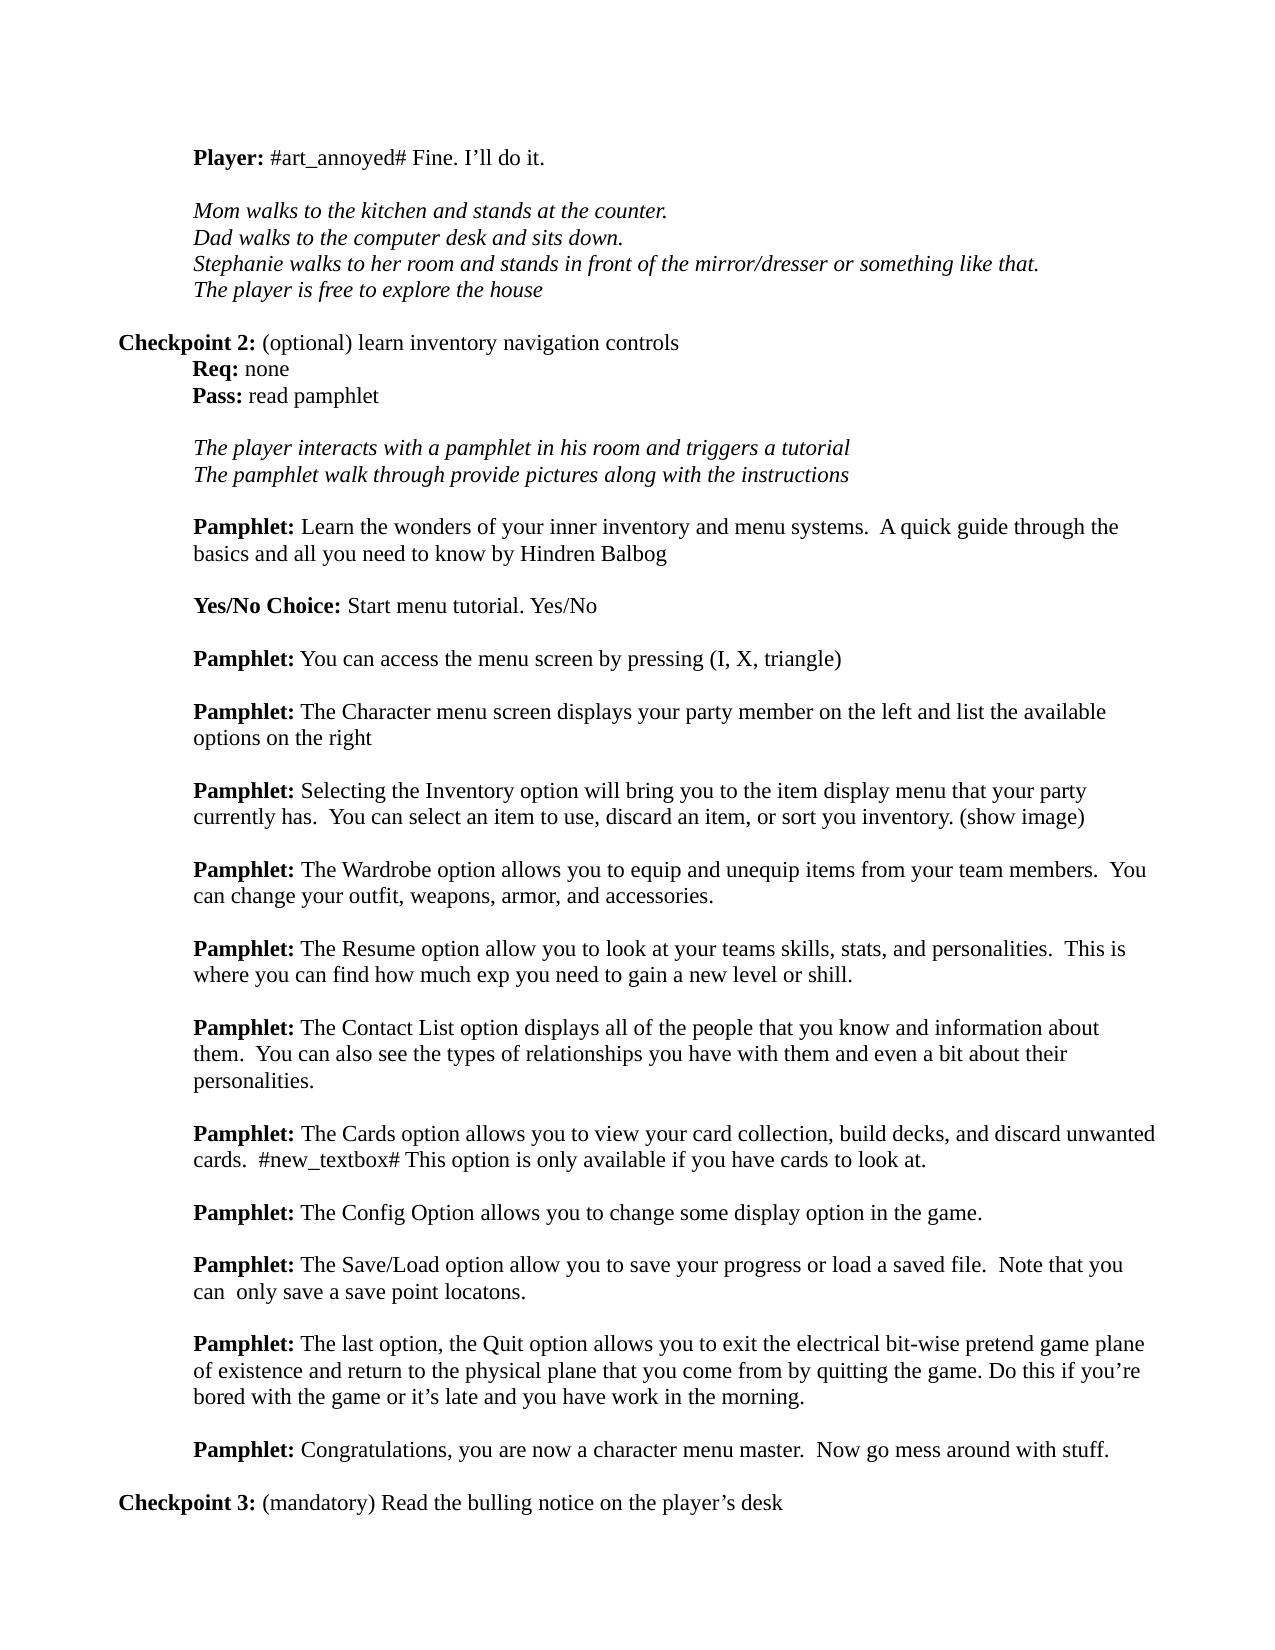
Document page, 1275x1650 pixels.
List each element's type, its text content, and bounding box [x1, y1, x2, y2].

text The player interacts with a pamphlet in his room and triggers a tutorial [193, 434, 1157, 461]
text The pamphlet walk through provide pictures along with the instructions [193, 461, 1157, 487]
text Pamphlet: The Config Option allows you to change some display option in the game. [193, 1199, 1157, 1225]
text Yes/No Choice: Start menu tutorial. Yes/No [193, 592, 1157, 619]
text Mom walks to the kitchen and stands at the counter. [193, 197, 1157, 223]
text Pamphlet: Selecting the Inventory option will bring you to the item display menu that your party currently has. You can select an item to use, discard an item, or sort you inventory. (show image) [193, 777, 1157, 830]
text Pass: read pamphlet [118, 382, 1157, 408]
text Pamphlet: The Contact List option displays all of the people that you know and information about them. You can also see the types of relationships you have with them and even a bit about their personalities. [193, 1014, 1157, 1093]
text Dad walks to the computer desk and sits down. [193, 223, 1157, 250]
text Pamphlet: The Resume option allow you to look at your teams skills, stats, and personalities. This is where you can find how much exp you need to gain a new level or shill. [193, 935, 1157, 988]
text Checkpoint 2: (optional) learn inventory navigation controls [118, 329, 1157, 355]
text Checkpoint 3: (mandatory) Read the bulling notice on the player’s desk [118, 1488, 1157, 1515]
text Player: #art_annoyed# Fine. I’ll do it. [193, 144, 1157, 171]
text Pamphlet: Learn the wonders of your inner inventory and menu systems. A quick guide through the basics and all you need to know by Hindren Balbog [193, 513, 1157, 566]
text Pamphlet: The Save/Load option allow you to save your progress or load a saved file. Note that you can only save a save point locatons. [193, 1251, 1157, 1304]
text Pamphlet: The last option, the Quit option allows you to exit the electrical bit-wise pretend game plane of existence and return to the physical plane that you come from by quitting the game. Do this if you’re bored with the game or it’s late and you have work in the morning. [193, 1330, 1157, 1409]
text Pamphlet: Congratulations, you are now a character menu master. Now go mess around with stuff. [193, 1436, 1157, 1462]
text Pamphlet: The Cards option allows you to view your card collection, build decks, and discard unwanted cards. #new_textbox# This option is only available if you have cards to look at. [193, 1119, 1157, 1172]
text The player is free to explore the house [193, 276, 1157, 303]
text Req: none [118, 355, 1157, 382]
text Pamphlet: You can access the menu screen by pressing (I, X, triangle) [193, 645, 1157, 672]
text Pamphlet: The Character menu screen displays your party member on the left and list the available options on the right [193, 698, 1157, 751]
text Stephanie walks to her room and stands in front of the mirror/dresser or something like that. [193, 250, 1157, 276]
text Pamphlet: The Wardrobe option allows you to equip and unequip items from your team members. You can change your outfit, weapons, armor, and accessories. [193, 856, 1157, 909]
